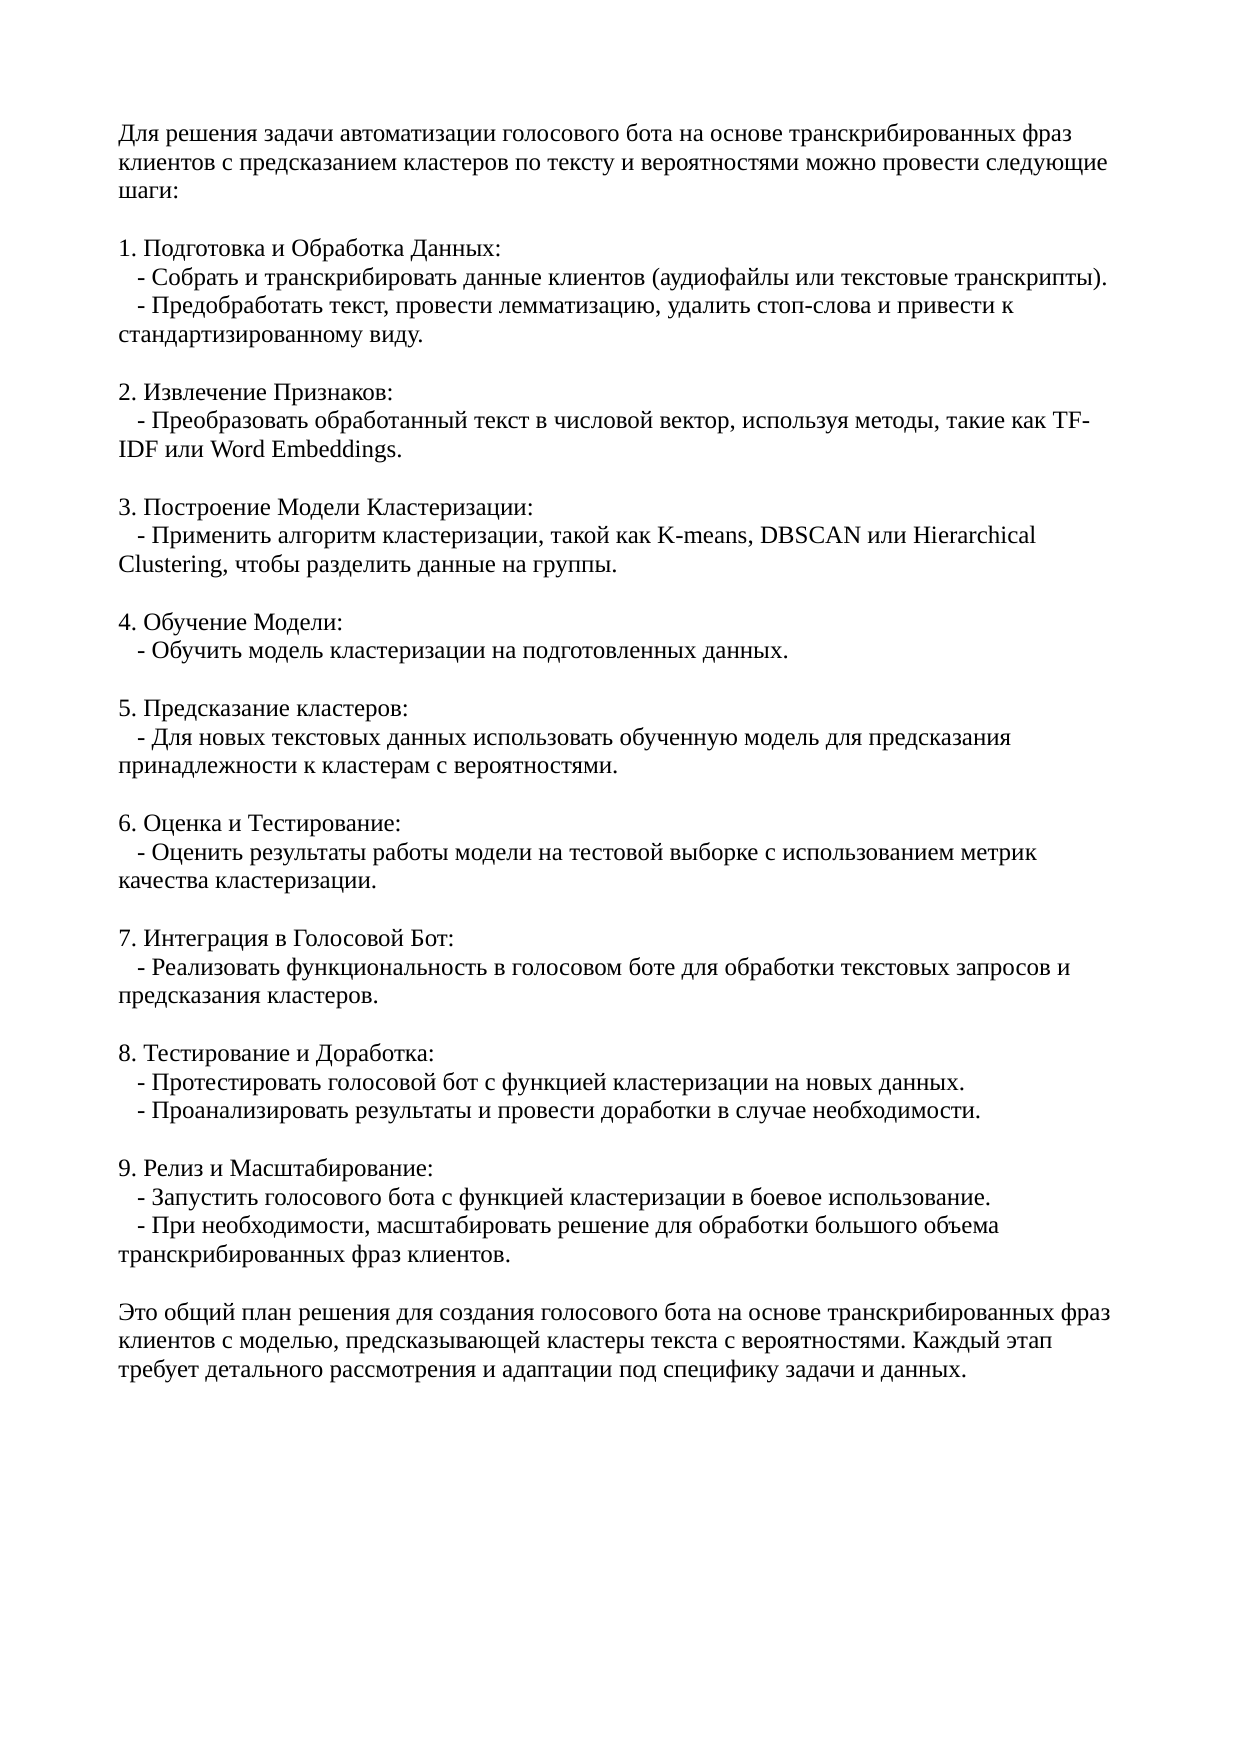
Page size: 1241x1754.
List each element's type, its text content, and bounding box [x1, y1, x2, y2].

text - Оценить результаты работы модели на тестовой выборке с использованием метрик качества кластеризации. [118, 837, 1122, 894]
text - Применить алгоритм кластеризации, такой как K-means, DBSCAN или Hierarchical Clustering, чтобы разделить данные на группы. [118, 521, 1122, 578]
text - При необходимости, масштабировать решение для обработки большого объема транскрибированных фраз клиентов. [118, 1211, 1122, 1268]
text - Предобработать текст, провести лемматизацию, удалить стоп-слова и привести к стандартизированному виду. [118, 291, 1122, 348]
text 4. Обучение Модели: [118, 607, 1122, 636]
text Для решения задачи автоматизации голосового бота на основе транскрибированных фраз клиентов с предсказанием кластеров по тексту и вероятностями можно провести следующие шаги: [118, 118, 1122, 204]
text 1. Подготовка и Обработка Данных: [118, 233, 1122, 262]
text - Запустить голосового бота с функцией кластеризации в боевое использование. [118, 1182, 1122, 1211]
text - Собрать и транскрибировать данные клиентов (аудиофайлы или текстовые транскрипты). [118, 262, 1122, 291]
text 2. Извлечение Признаков: [118, 377, 1122, 406]
text - Для новых текстовых данных использовать обученную модель для предсказания принадлежности к кластерам с вероятностями. [118, 722, 1122, 779]
text - Реализовать функциональность в голосовом боте для обработки текстовых запросов и предсказания кластеров. [118, 952, 1122, 1009]
text - Проанализировать результаты и провести доработки в случае необходимости. [118, 1096, 1122, 1124]
text 6. Оценка и Тестирование: [118, 808, 1122, 837]
text - Обучить модель кластеризации на подготовленных данных. [118, 636, 1122, 664]
text 7. Интеграция в Голосовой Бот: [118, 923, 1122, 952]
text Это общий план решения для создания голосового бота на основе транскрибированных фраз клиентов с моделью, предсказывающей кластеры текста с вероятностями. Каждый этап требует детального рассмотрения и адаптации под специфику задачи и данных. [118, 1297, 1122, 1383]
text 8. Тестирование и Доработка: [118, 1038, 1122, 1067]
text - Протестировать голосовой бот с функцией кластеризации на новых данных. [118, 1067, 1122, 1096]
text 5. Предсказание кластеров: [118, 693, 1122, 722]
text - Преобразовать обработанный текст в числовой вектор, используя методы, такие как TF-IDF или Word Embeddings. [118, 406, 1122, 463]
text 3. Построение Модели Кластеризации: [118, 492, 1122, 521]
text 9. Релиз и Масштабирование: [118, 1153, 1122, 1182]
